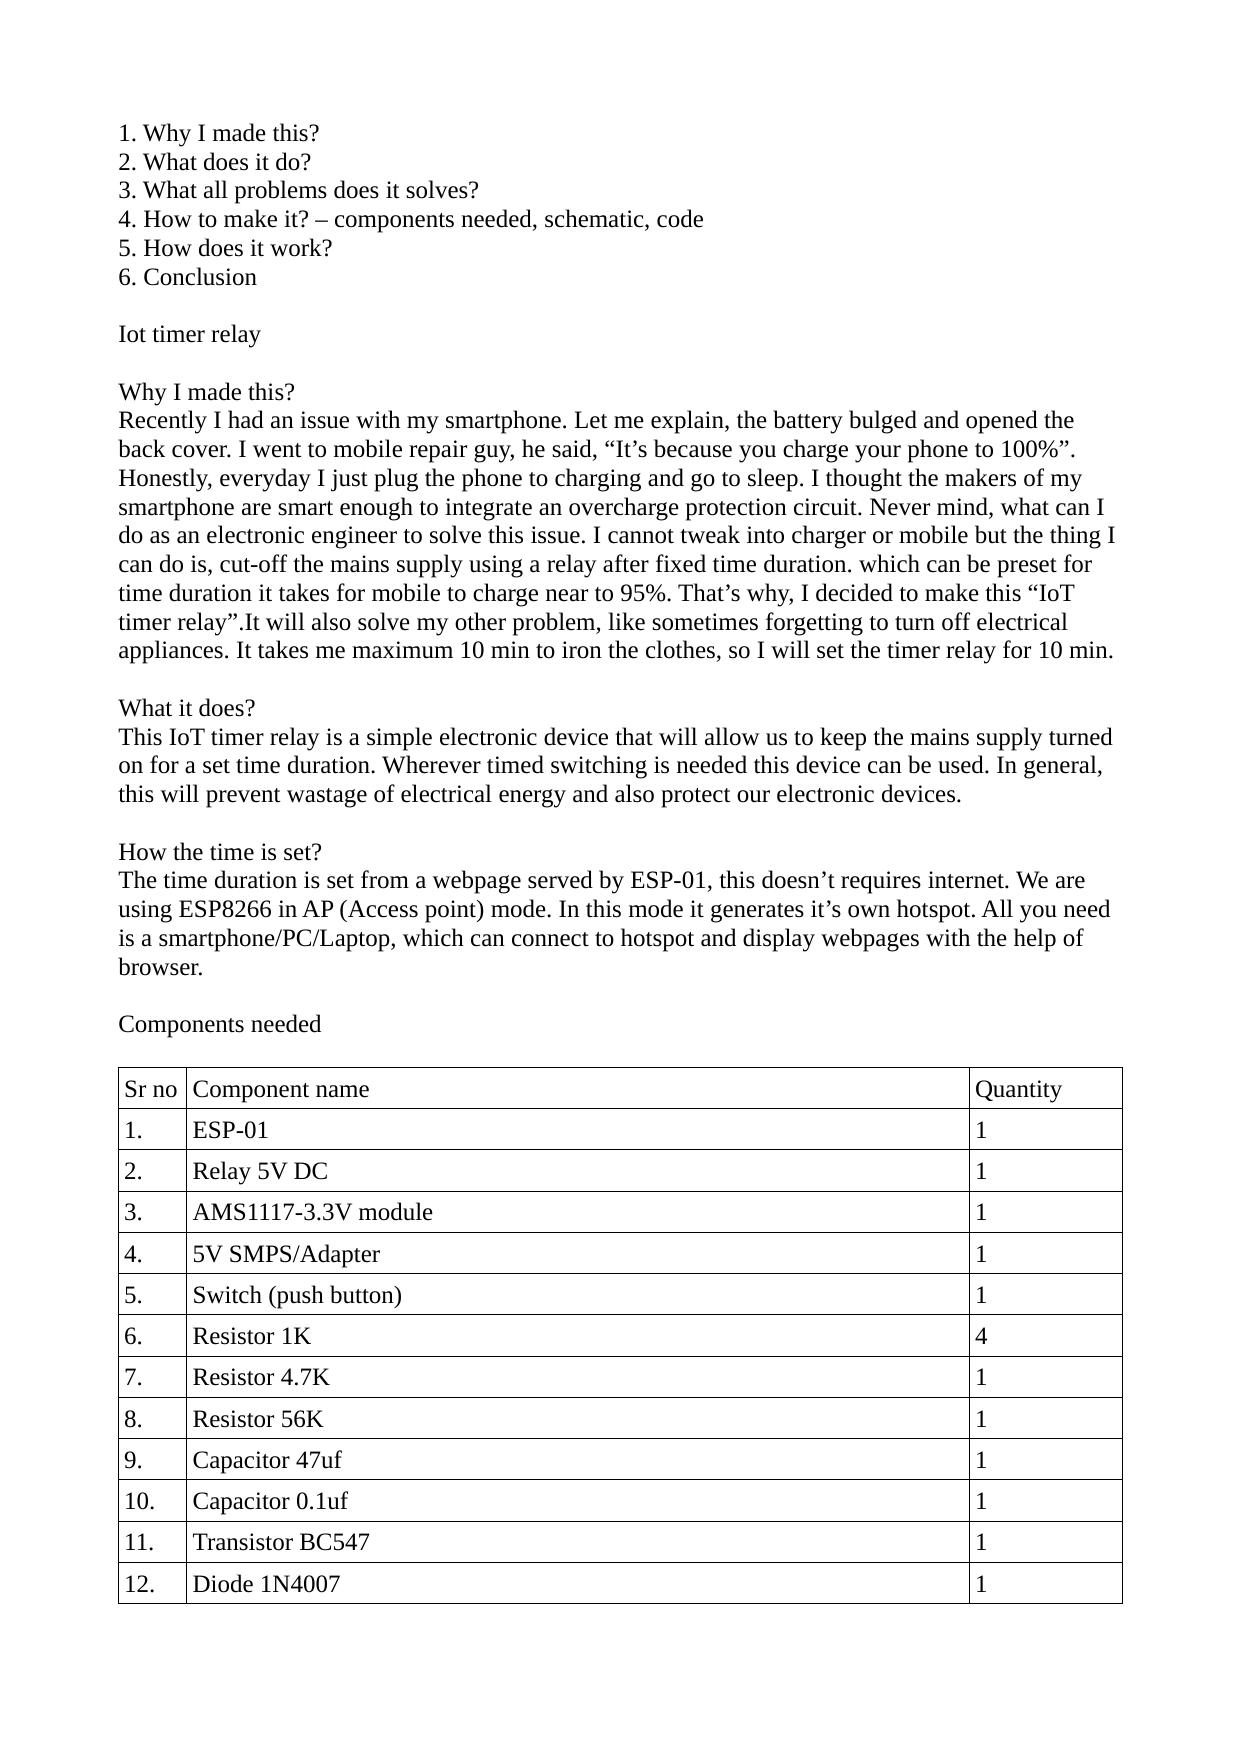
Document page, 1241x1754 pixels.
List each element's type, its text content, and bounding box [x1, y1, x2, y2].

table_cell 4. [119, 1233, 186, 1273]
table_cell Resistor 4.7K [187, 1357, 969, 1397]
text 2. What does it do? [118, 147, 1122, 176]
table_cell 1 [970, 1150, 1122, 1191]
table_header Sr no [119, 1068, 186, 1108]
table_cell Diode 1N4007 [187, 1563, 969, 1603]
text What it does? [118, 693, 1122, 722]
table_cell 1 [970, 1439, 1122, 1479]
table_header Quantity [970, 1068, 1122, 1108]
table_cell Capacitor 0.1uf [187, 1480, 969, 1521]
table_cell 1 [970, 1109, 1122, 1149]
text Why I made this? [118, 377, 1122, 406]
text 5. How does it work? [118, 233, 1122, 262]
table_cell 11. [119, 1522, 186, 1562]
text 1. Why I made this? [118, 118, 1122, 147]
table_cell 1 [970, 1480, 1122, 1521]
table_header Component name [187, 1068, 969, 1108]
table_cell 5. [119, 1274, 186, 1314]
table_cell 4 [970, 1315, 1122, 1356]
table_cell Transistor BC547 [187, 1522, 969, 1562]
table_cell 1 [970, 1357, 1122, 1397]
table_cell 1 [970, 1522, 1122, 1562]
table_cell Resistor 1K [187, 1315, 969, 1356]
table_cell 2. [119, 1150, 186, 1191]
table_cell ESP-01 [187, 1109, 969, 1149]
table_cell Resistor 56K [187, 1398, 969, 1438]
table_cell 1 [970, 1398, 1122, 1438]
text The time duration is set from a webpage served by ESP-01, this doesn’t requires internet. We are using ESP8266 in AP (Access point) mode. In this mode it generates it’s own hotspot. All you need is a smartphone/PC/Laptop, which can connect to hotspot and display webpages with the help of browser. [118, 866, 1122, 981]
table_cell 1 [970, 1233, 1122, 1273]
text Components needed [118, 1009, 1122, 1038]
text 6. Conclusion [118, 262, 1122, 291]
text Iot timer relay [118, 319, 1122, 348]
text 4. How to make it? – components needed, schematic, code [118, 204, 1122, 233]
text Recently I had an issue with my smartphone. Let me explain, the battery bulged and opened the back cover. I went to mobile repair guy, he said, “It’s because you charge your phone to 100%”. Honestly, everyday I just plug the phone to charging and go to sleep. I thought the makers of my smartphone are smart enough to integrate an overcharge protection circuit. Never mind, what can I do as an electronic engineer to solve this issue. I cannot tweak into charger or mobile but the thing I can do is, cut-off the mains supply using a relay after fixed time duration. which can be preset for time duration it takes for mobile to charge near to 95%. That’s why, I decided to make this “IoT timer relay”.It will also solve my other problem, like sometimes forgetting to turn off electrical appliances. It takes me maximum 10 min to iron the clothes, so I will set the timer relay for 10 min. [118, 406, 1122, 664]
table_cell 10. [119, 1480, 186, 1521]
table_cell 1 [970, 1192, 1122, 1232]
table_cell 1 [970, 1563, 1122, 1603]
table_cell 5V SMPS/Adapter [187, 1233, 969, 1273]
text How the time is set? [118, 837, 1122, 866]
table_cell Relay 5V DC [187, 1150, 969, 1191]
text This IoT timer relay is a simple electronic device that will allow us to keep the mains supply turned on for a set time duration. Wherever timed switching is needed this device can be used. In general, this will prevent wastage of electrical energy and also protect our electronic devices. [118, 722, 1122, 808]
table_cell 9. [119, 1439, 186, 1479]
table_cell 7. [119, 1357, 186, 1397]
table_cell 6. [119, 1315, 186, 1356]
table_cell Capacitor 47uf [187, 1439, 969, 1479]
text 3. What all problems does it solves? [118, 176, 1122, 204]
table_cell Switch (push button) [187, 1274, 969, 1314]
table_cell 1 [970, 1274, 1122, 1314]
table_cell 12. [119, 1563, 186, 1603]
table_cell 8. [119, 1398, 186, 1438]
table_cell AMS1117-3.3V module [187, 1192, 969, 1232]
table_cell 3. [119, 1192, 186, 1232]
table_cell 1. [119, 1109, 186, 1149]
